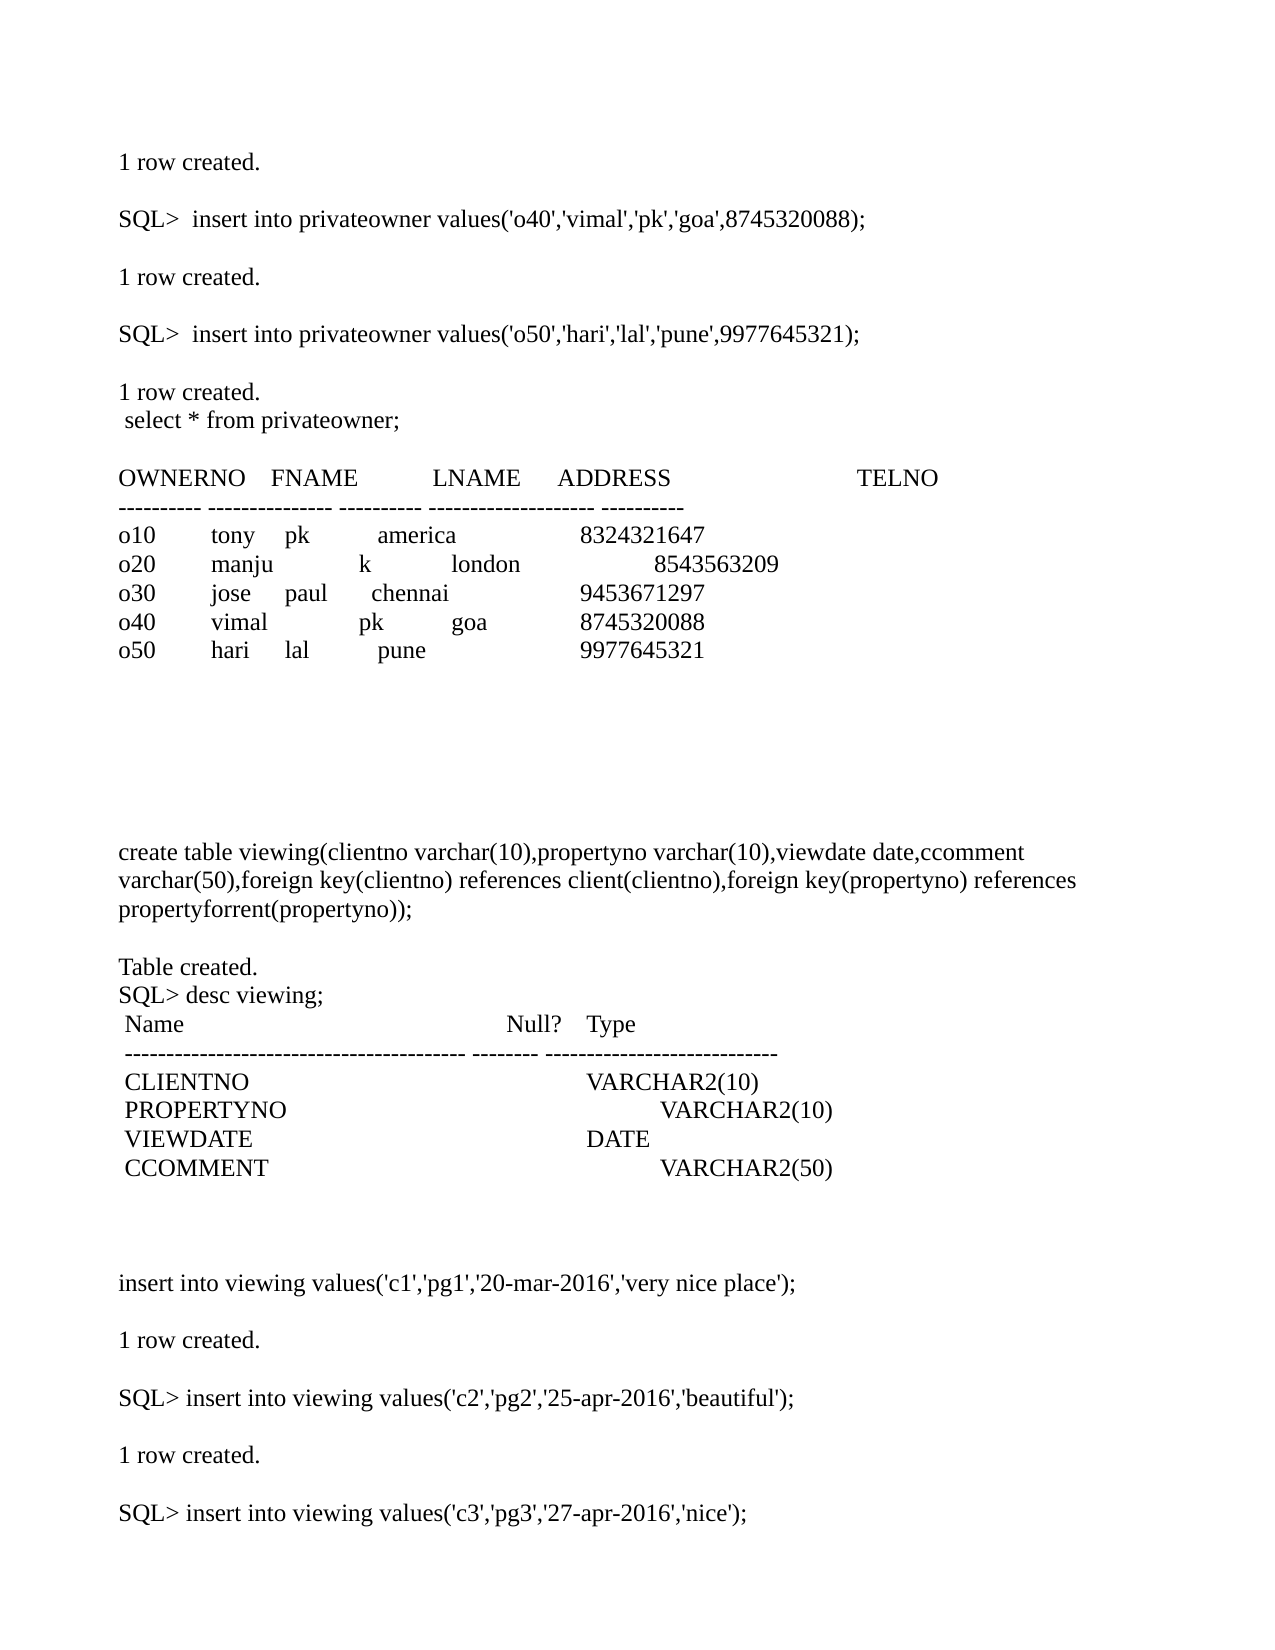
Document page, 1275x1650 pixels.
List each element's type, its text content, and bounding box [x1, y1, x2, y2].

text o10 tony pk america 8324321647 [118, 521, 1157, 549]
text 1 row created. [118, 1441, 1157, 1469]
text Name Null? Type [118, 1009, 1157, 1038]
text SQL> insert into viewing values('c2','pg2','25-apr-2016','beautiful'); [118, 1383, 1157, 1412]
text create table viewing(clientno varchar(10),propertyno varchar(10),viewdate date,ccomment varchar(50),foreign key(clientno) references client(clientno),foreign key(propertyno) references propertyforrent(propertyno)); [118, 837, 1157, 923]
text 1 row created. [118, 262, 1157, 291]
text CCOMMENT VARCHAR2(50) [118, 1153, 1157, 1182]
text o30 jose paul chennai 9453671297 [118, 578, 1157, 607]
text ---------- --------------- ---------- -------------------- ---------- [118, 492, 1157, 521]
text CLIENTNO VARCHAR2(10) [118, 1067, 1157, 1096]
text SQL> insert into viewing values('c3','pg3','27-apr-2016','nice'); [118, 1498, 1157, 1527]
text 1 row created. [118, 377, 1157, 406]
text o40 vimal pk goa 8745320088 [118, 607, 1157, 636]
text SQL> insert into privateowner values('o50','hari','lal','pune',9977645321); [118, 319, 1157, 348]
text o50 hari lal pune 9977645321 [118, 636, 1157, 664]
text 1 row created. [118, 1326, 1157, 1354]
text OWNERNO FNAME LNAME ADDRESS TELNO [118, 463, 1157, 492]
text select * from privateowner; [118, 406, 1157, 434]
text SQL> desc viewing; [118, 981, 1157, 1009]
text insert into viewing values('c1','pg1','20-mar-2016','very nice place'); [118, 1268, 1157, 1297]
text PROPERTYNO VARCHAR2(10) [118, 1096, 1157, 1124]
text VIEWDATE DATE [118, 1124, 1157, 1153]
text ----------------------------------------- -------- ---------------------------- [118, 1038, 1157, 1067]
text 1 row created. [118, 147, 1157, 176]
text o20 manju k london 8543563209 [118, 549, 1157, 578]
text SQL> insert into privateowner values('o40','vimal','pk','goa',8745320088); [118, 204, 1157, 233]
text Table created. [118, 952, 1157, 981]
